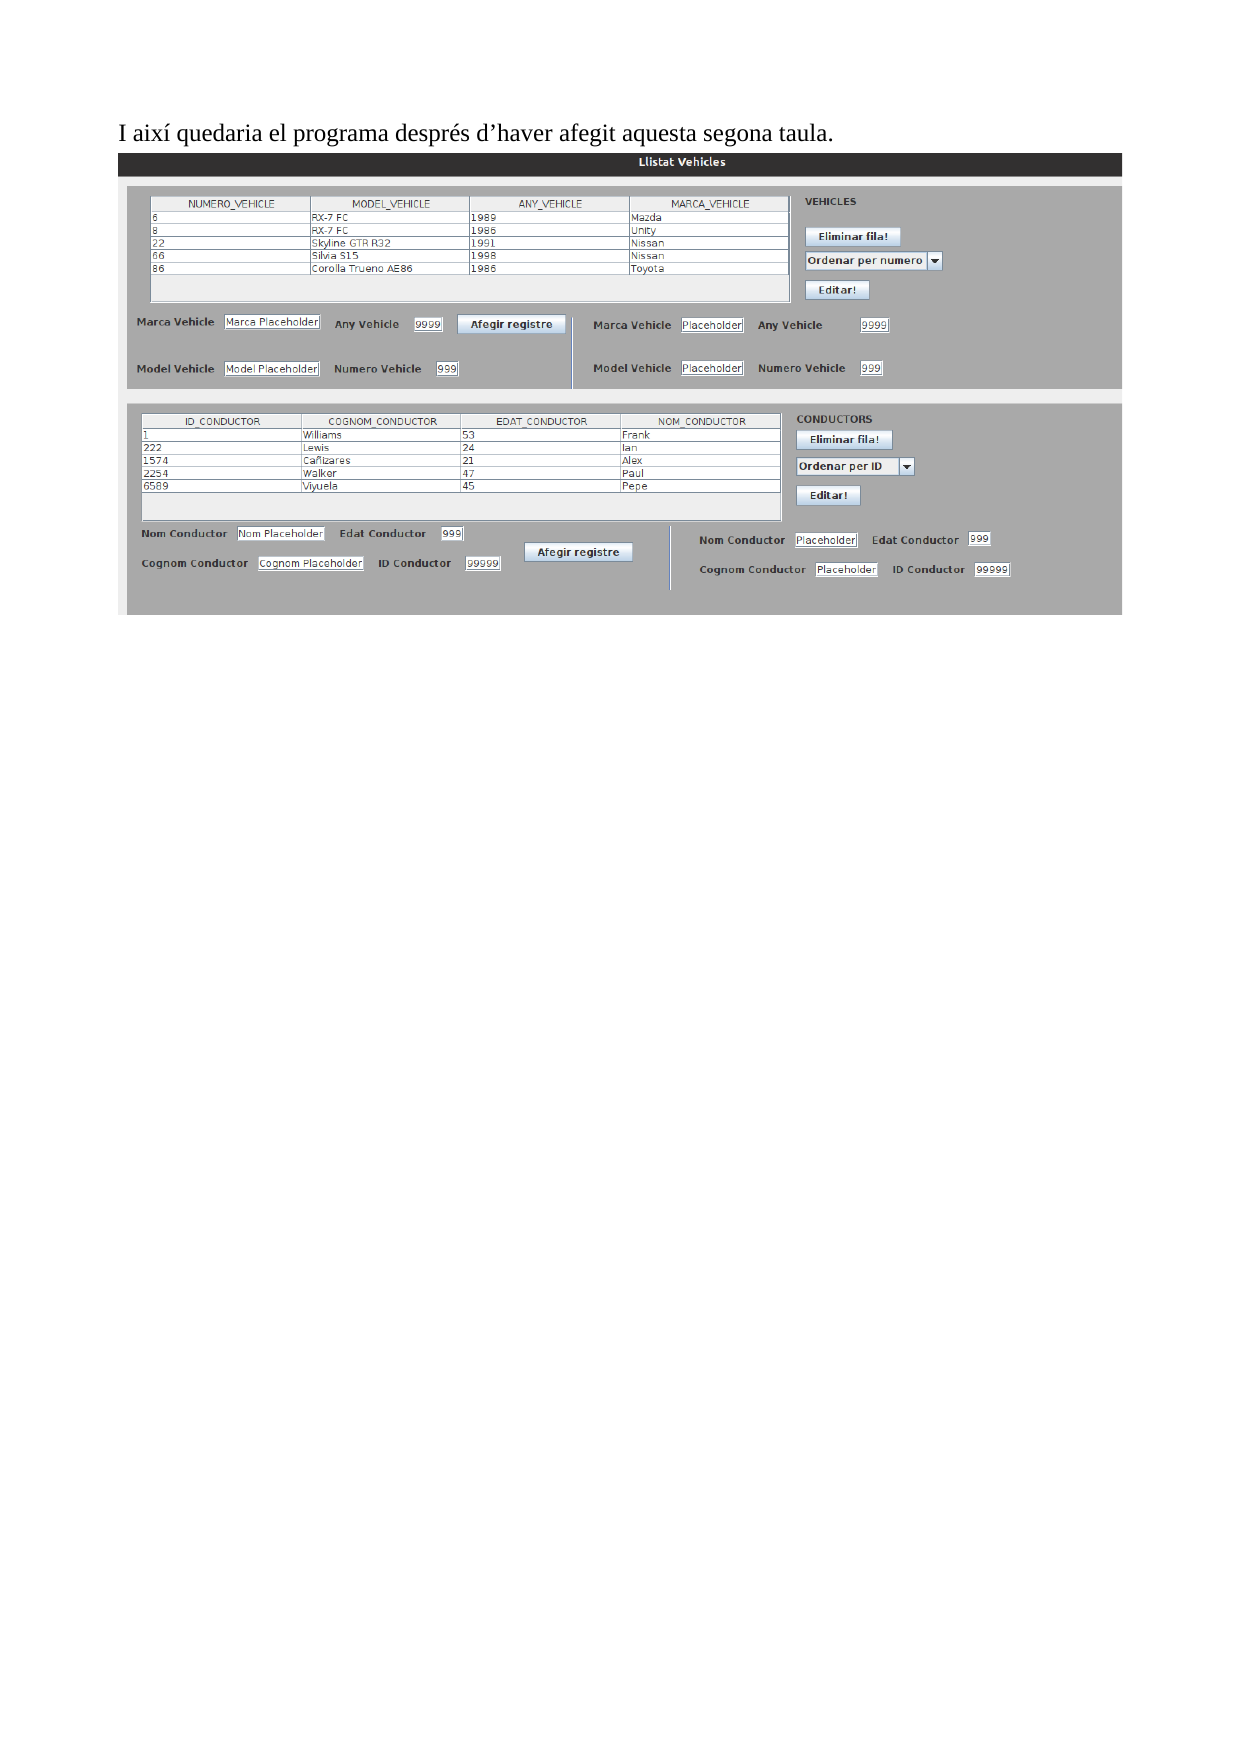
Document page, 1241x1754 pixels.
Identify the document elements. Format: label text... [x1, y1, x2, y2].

picture [118, 153, 1123, 615]
text I així quedaria el programa després d’haver afegit aquesta segona taula. [118, 118, 1122, 147]
